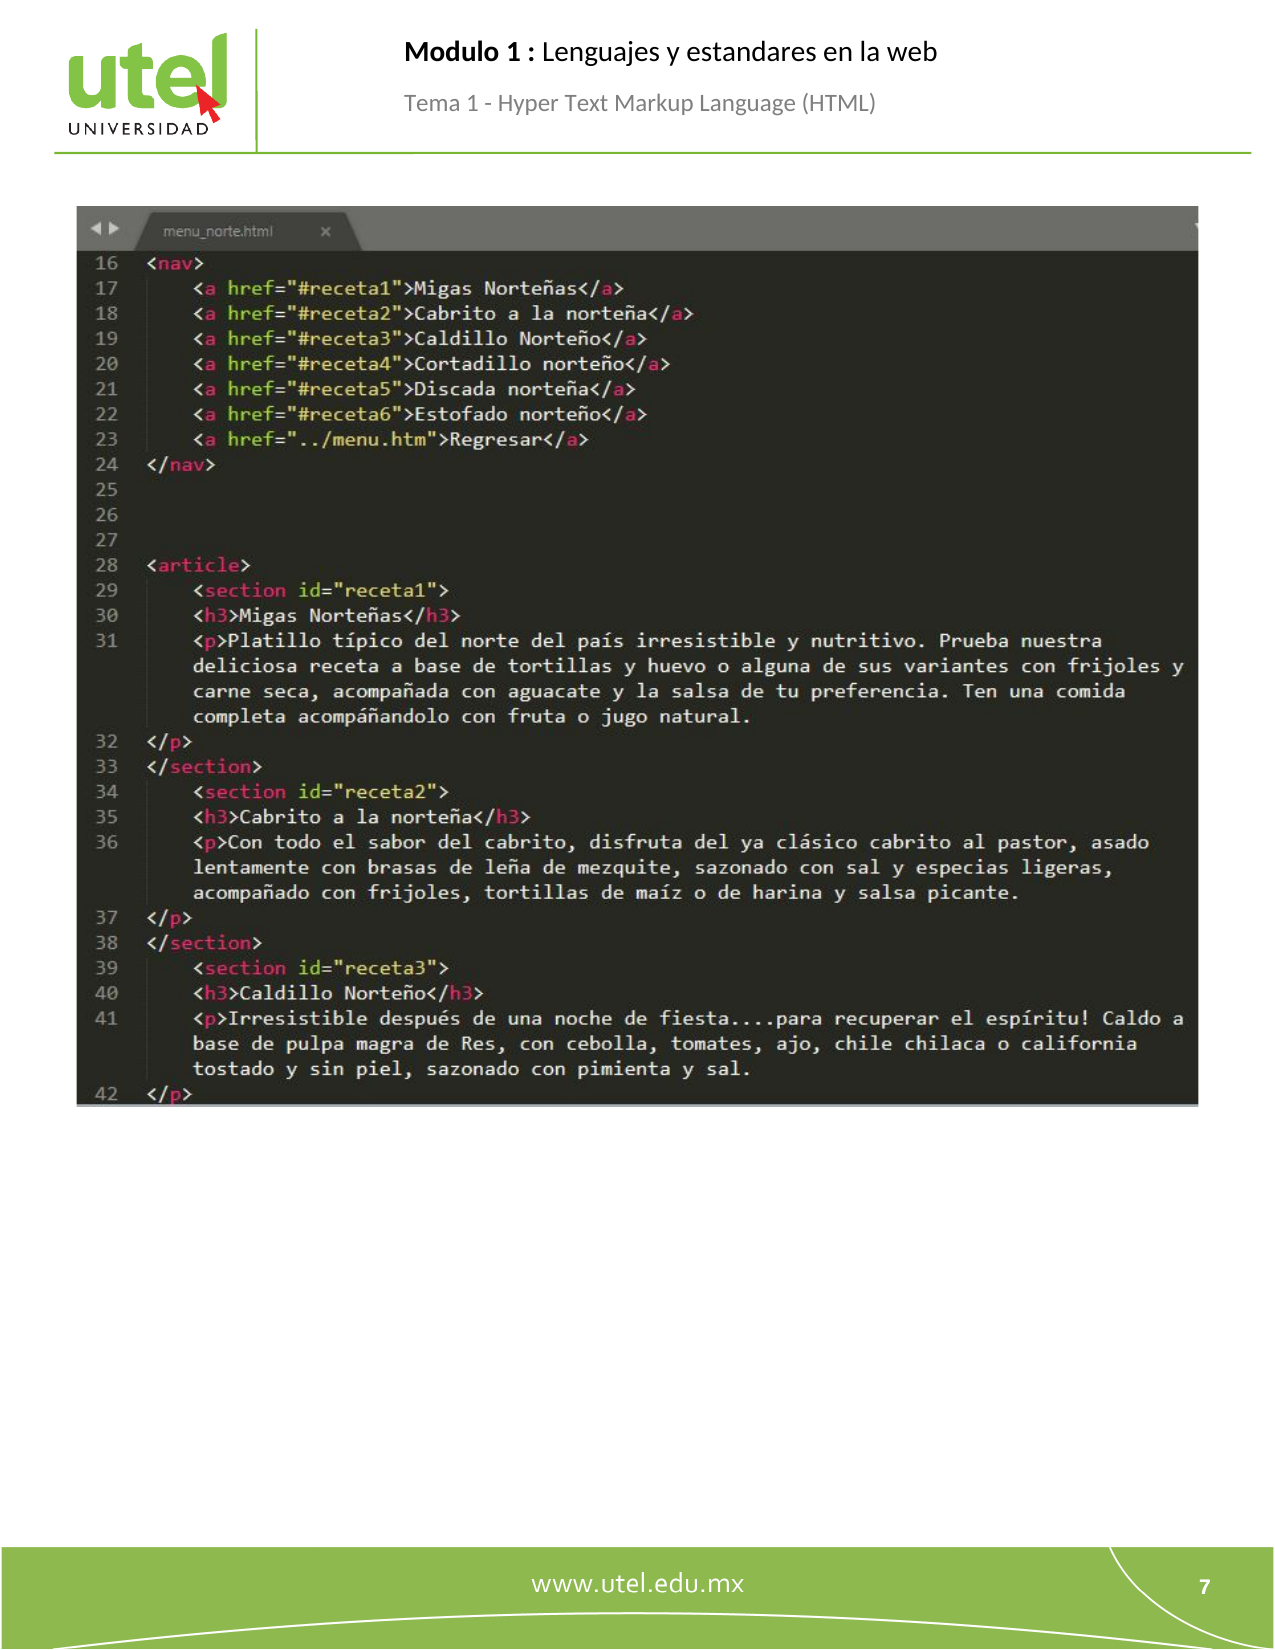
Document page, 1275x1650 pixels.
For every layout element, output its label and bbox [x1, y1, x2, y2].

picture [67, 23, 228, 144]
picture [76, 206, 1199, 1107]
picture [1, 1534, 1274, 1649]
